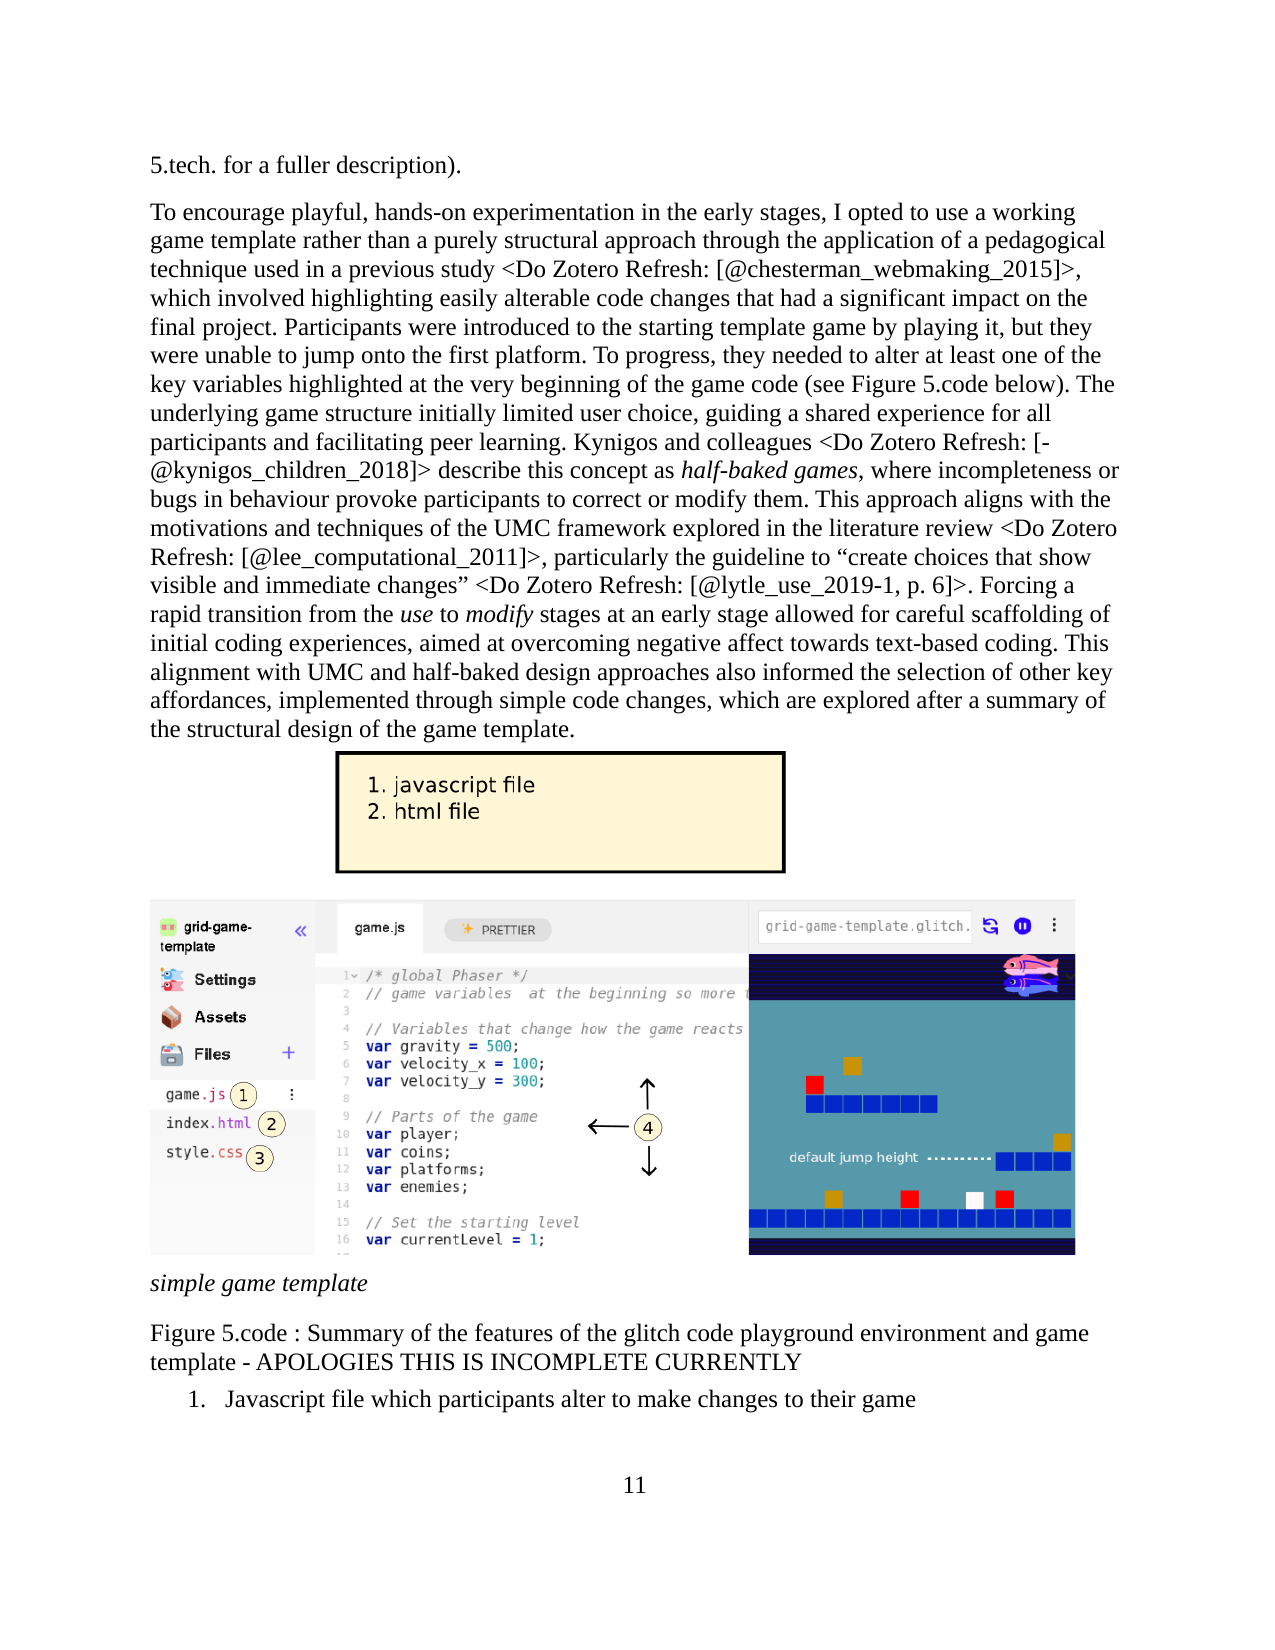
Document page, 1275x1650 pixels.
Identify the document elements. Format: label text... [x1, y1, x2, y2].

text 5.tech. for a fuller description). [150, 150, 1125, 179]
list Javascript file which participants alter to make changes to their game [187, 1384, 1125, 1413]
text Figure 5.code : Summary of the features of the glitch code playground environment and game template - APOLOGIES THIS IS INCOMPLETE CURRENTLY [150, 1318, 1125, 1376]
text simple game template [150, 1268, 1125, 1297]
picture [150, 751, 1077, 1256]
text To encourage playful, hands-on experimentation in the early stages, I opted to use a working game template rather than a purely structural approach through the application of a pedagogical technique used in a previous study <Do Zotero Refresh: [@chesterman_webmaking_2015]>, which involved highlighting easily alterable code changes that had a significant impact on the final project. Participants were introduced to the starting template game by playing it, but they were unable to jump onto the first platform. To progress, they needed to alter at least one of the key variables highlighted at the very beginning of the game code (see Figure 5.code below). The underlying game structure initially limited user choice, guiding a shared experience for all participants and facilitating peer learning. Kynigos and colleagues <Do Zotero Refresh: [-@kynigos_children_2018]> describe this concept as half-baked games, where incompleteness or bugs in behaviour provoke participants to correct or modify them. This approach aligns with the motivations and techniques of the UMC framework explored in the literature review <Do Zotero Refresh: [@lee_computational_2011]>, particularly the guideline to “create choices that show visible and immediate changes” <Do Zotero Refresh: [@lytle_use_2019-1, p. 6]>. Forcing a rapid transition from the use to modify stages at an early stage allowed for careful scaffolding of initial coding experiences, aimed at overcoming negative affect towards text-based coding. This alignment with UMC and half-baked design approaches also informed the selection of other key affordances, implemented through simple code changes, which are explored after a summary of the structural design of the game template. [150, 197, 1125, 743]
